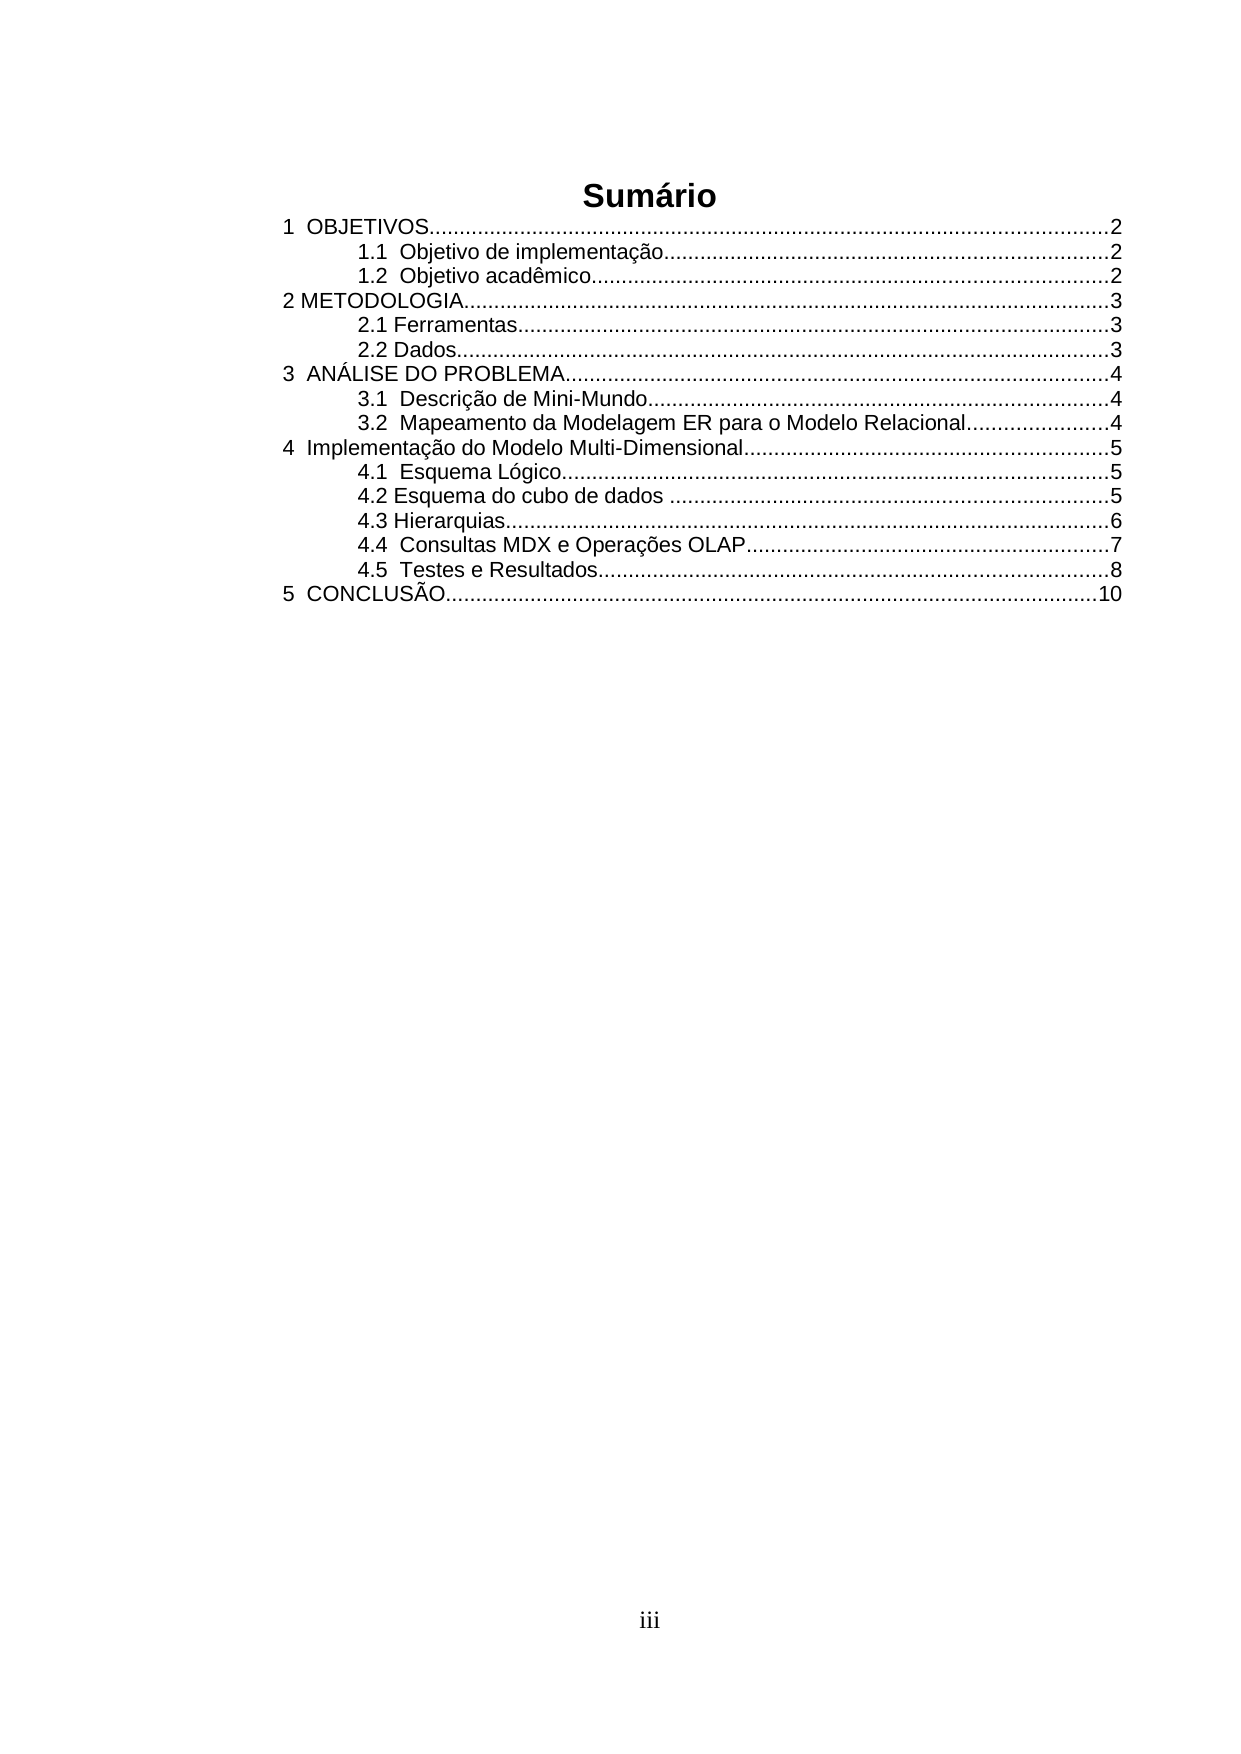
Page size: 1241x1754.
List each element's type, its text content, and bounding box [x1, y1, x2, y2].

text 1 OBJETIVOS 2 [282, 215, 1122, 239]
text 4.1 Esquema Lógico 5 [357, 459, 1122, 484]
text 5 CONCLUSÃO 10 [282, 582, 1122, 606]
text 2.1 Ferramentas 3 [357, 313, 1122, 337]
text 4.2 Esquema do cubo de dados 5 [357, 484, 1122, 508]
text 4.5 Testes e Resultados 8 [357, 557, 1122, 582]
text 1.2 Objetivo acadêmico 2 [357, 264, 1122, 288]
text 4.3 Hierarquias 6 [357, 508, 1122, 533]
text 3.1 Descrição de Mini-Mundo 4 [357, 386, 1122, 411]
text 4.4 Consultas MDX e Operações OLAP 7 [357, 533, 1122, 557]
text 2.2 Dados 3 [357, 337, 1122, 362]
text 4 Implementação do Modelo Multi-Dimensional 5 [282, 435, 1122, 459]
text 3 ANÁLISE DO PROBLEMA 4 [282, 362, 1122, 386]
subtitle Sumário [177, 177, 1122, 215]
text 1.1 Objetivo de implementação 2 [357, 239, 1122, 264]
text 3.2 Mapeamento da Modelagem ER para o Modelo Relacional 4 [357, 411, 1122, 435]
text 2 METODOLOGIA 3 [282, 288, 1122, 313]
